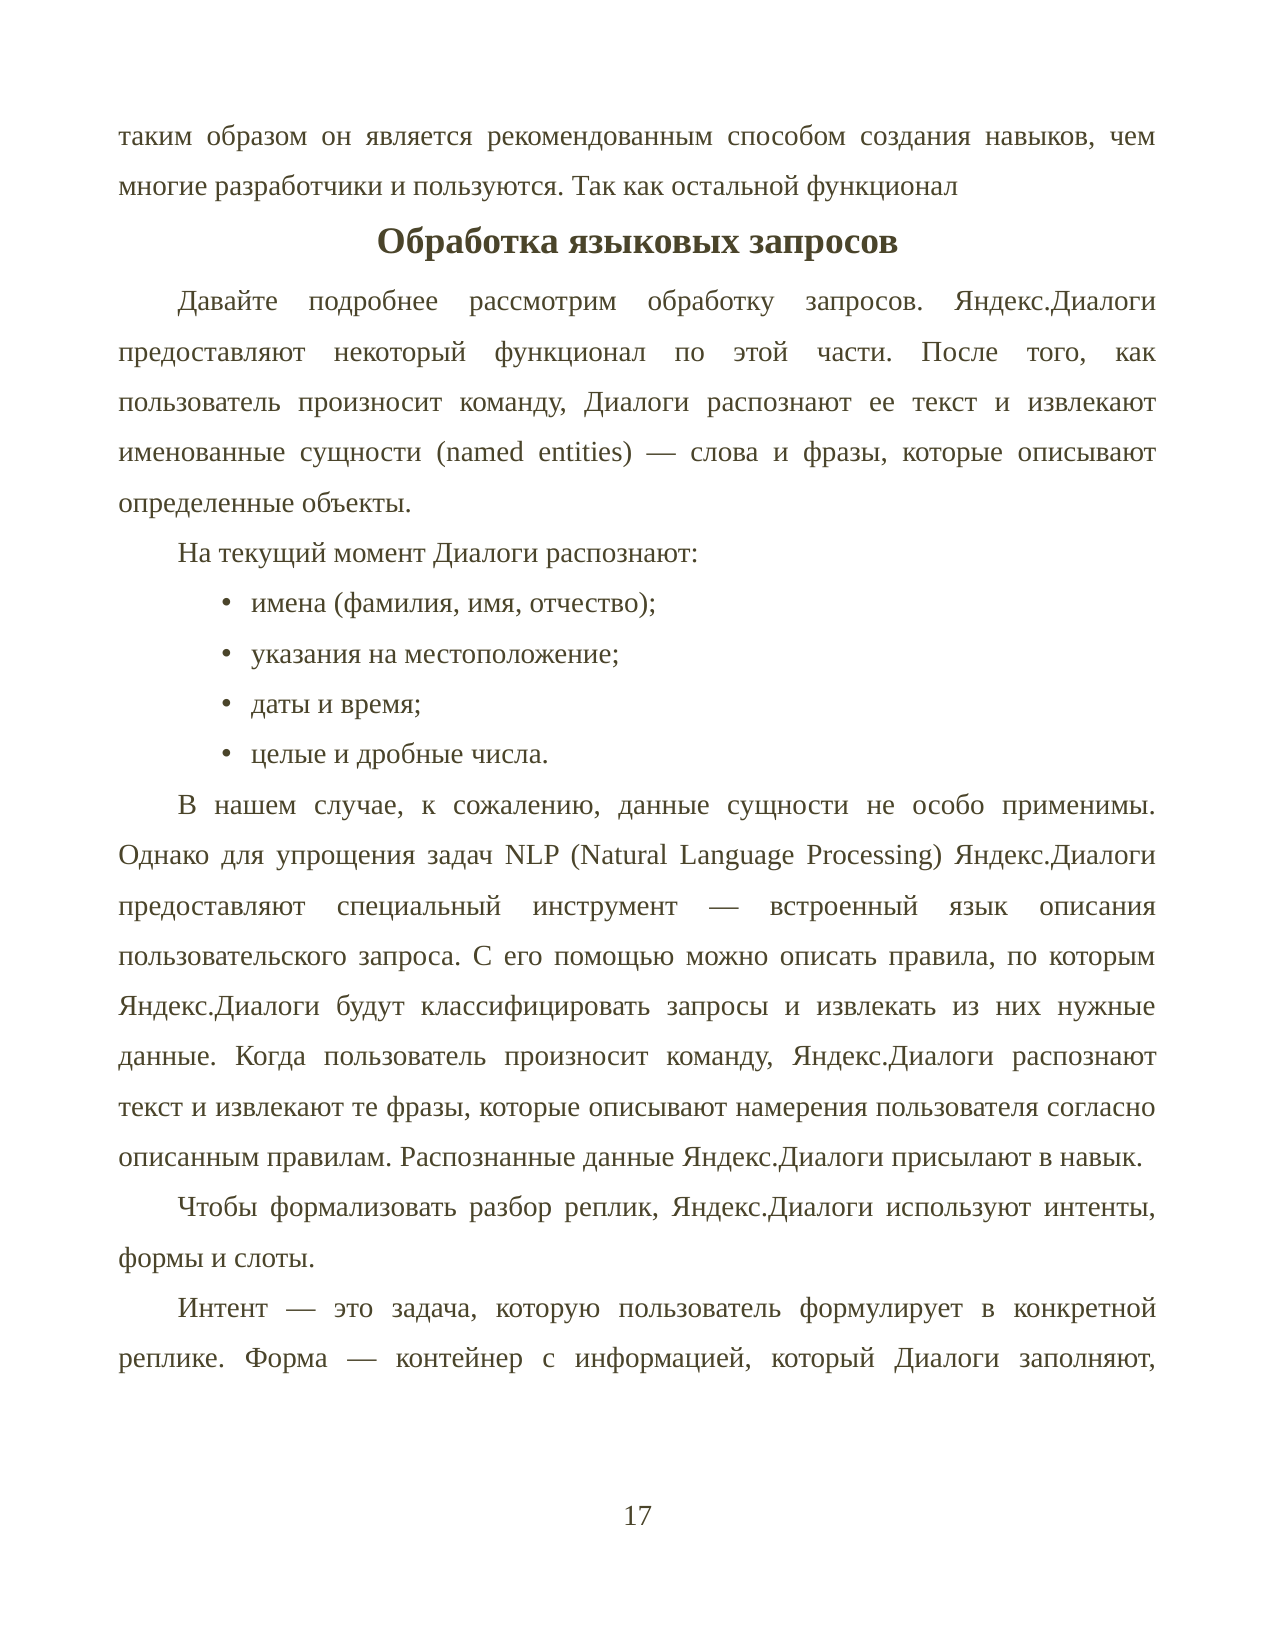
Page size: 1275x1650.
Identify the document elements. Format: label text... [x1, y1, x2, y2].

list указания на местоположение; [162, 636, 1157, 669]
text Чтобы формализовать разбор реплик, Яндекс.Диалоги используют интенты, формы и слоты. [118, 1189, 1157, 1273]
text Интент — это задача, которую пользователь формулирует в конкретной реплике. Форма — контейнер с информацией, который Диалоги заполняют, [118, 1290, 1157, 1374]
text В нашем случае, к сожалению, данные сущности не особо применимы. Однако для упрощения задач NLP (Natural Language Processing) Яндекс.Диалоги предоставляют специальный инструмент — встроенный язык описания пользовательского запроса. С его помощью можно описать правила, по которым Яндекс.Диалоги будут классифицировать запросы и извлекать из них нужные данные. Когда пользователь произносит команду, Яндекс.Диалоги распознают текст и извлекают те фразы, которые описывают намерения пользователя согласно описанным правилам. Распознанные данные Яндекс.Диалоги присылают в навык. [118, 787, 1157, 1173]
list даты и время; [162, 686, 1157, 720]
list имена (фамилия, имя, отчество); [162, 585, 1157, 619]
list целые и дробные числа. [162, 737, 1157, 770]
subtitle Обработка языковых запросов [118, 219, 1157, 262]
text таким образом он является рекомендованным способом создания навыков, чем многие разработчики и пользуются. Так как остальной функционал [118, 118, 1157, 202]
text На текущий момент Диалоги распознают: [118, 535, 1157, 568]
text Давайте подробнее рассмотрим обработку запросов. Яндекс.Диалоги предоставляют некоторый функционал по этой части. После того, как пользователь произносит команду, Диалоги распознают ее текст и извлекают именованные сущности (named entities) — слова и фразы, которые описывают определенные объекты. [118, 283, 1157, 518]
